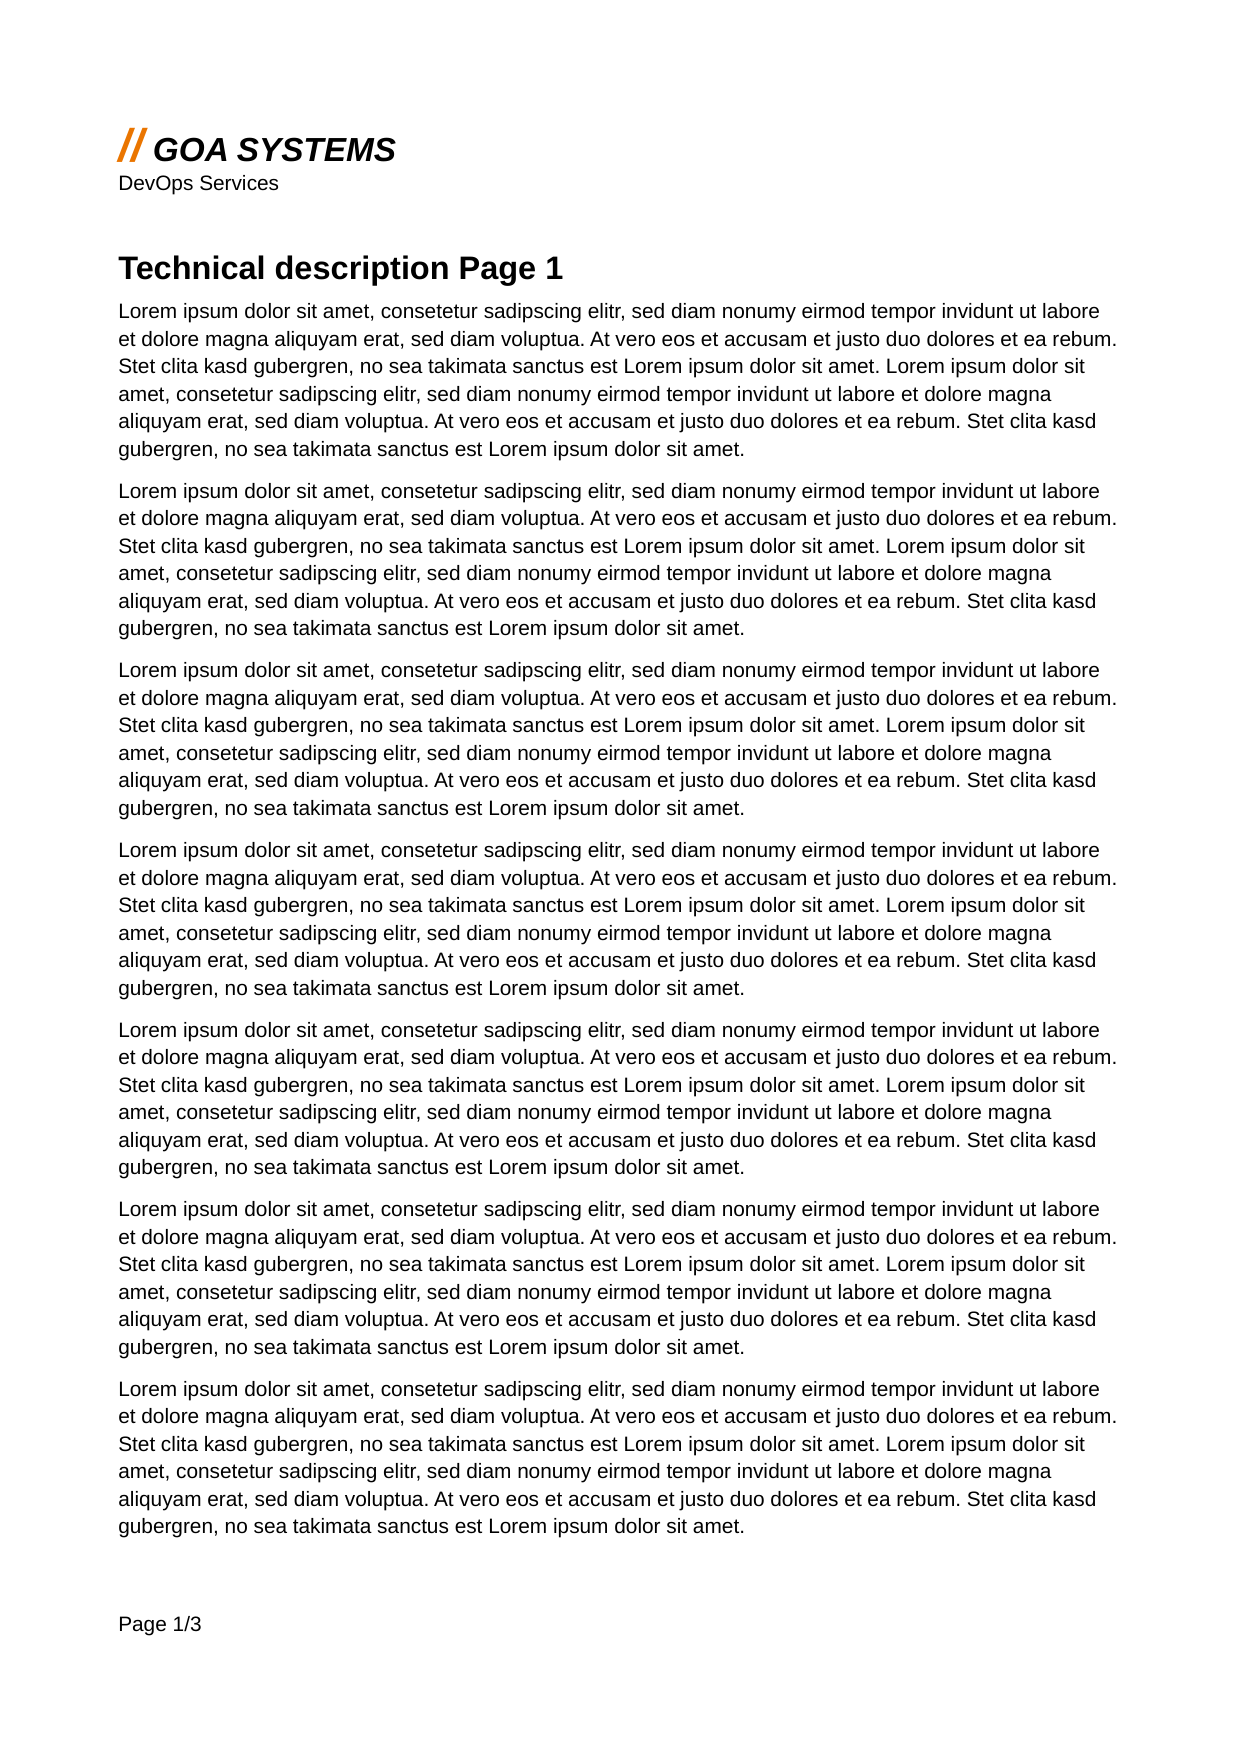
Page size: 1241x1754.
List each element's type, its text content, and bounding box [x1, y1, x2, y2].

text Lorem ipsum dolor sit amet, consetetur sadipscing elitr, sed diam nonumy eirmod tempor invidunt ut labore et dolore magna aliquyam erat, sed diam voluptua. At vero eos et accusam et justo duo dolores et ea rebum. Stet clita kasd gubergren, no sea takimata sanctus est Lorem ipsum dolor sit amet. Lorem ipsum dolor sit amet, consetetur sadipscing elitr, sed diam nonumy eirmod tempor invidunt ut labore et dolore magna aliquyam erat, sed diam voluptua. At vero eos et accusam et justo duo dolores et ea rebum. Stet clita kasd gubergren, no sea takimata sanctus est Lorem ipsum dolor sit amet. [118, 1197, 1122, 1358]
subtitle Technical description Page 1 [118, 249, 1122, 287]
text Lorem ipsum dolor sit amet, consetetur sadipscing elitr, sed diam nonumy eirmod tempor invidunt ut labore et dolore magna aliquyam erat, sed diam voluptua. At vero eos et accusam et justo duo dolores et ea rebum. Stet clita kasd gubergren, no sea takimata sanctus est Lorem ipsum dolor sit amet. Lorem ipsum dolor sit amet, consetetur sadipscing elitr, sed diam nonumy eirmod tempor invidunt ut labore et dolore magna aliquyam erat, sed diam voluptua. At vero eos et accusam et justo duo dolores et ea rebum. Stet clita kasd gubergren, no sea takimata sanctus est Lorem ipsum dolor sit amet. [118, 479, 1122, 640]
text Lorem ipsum dolor sit amet, consetetur sadipscing elitr, sed diam nonumy eirmod tempor invidunt ut labore et dolore magna aliquyam erat, sed diam voluptua. At vero eos et accusam et justo duo dolores et ea rebum. Stet clita kasd gubergren, no sea takimata sanctus est Lorem ipsum dolor sit amet. Lorem ipsum dolor sit amet, consetetur sadipscing elitr, sed diam nonumy eirmod tempor invidunt ut labore et dolore magna aliquyam erat, sed diam voluptua. At vero eos et accusam et justo duo dolores et ea rebum. Stet clita kasd gubergren, no sea takimata sanctus est Lorem ipsum dolor sit amet. [118, 658, 1122, 820]
text Lorem ipsum dolor sit amet, consetetur sadipscing elitr, sed diam nonumy eirmod tempor invidunt ut labore et dolore magna aliquyam erat, sed diam voluptua. At vero eos et accusam et justo duo dolores et ea rebum. Stet clita kasd gubergren, no sea takimata sanctus est Lorem ipsum dolor sit amet. Lorem ipsum dolor sit amet, consetetur sadipscing elitr, sed diam nonumy eirmod tempor invidunt ut labore et dolore magna aliquyam erat, sed diam voluptua. At vero eos et accusam et justo duo dolores et ea rebum. Stet clita kasd gubergren, no sea takimata sanctus est Lorem ipsum dolor sit amet. [118, 838, 1122, 999]
text Lorem ipsum dolor sit amet, consetetur sadipscing elitr, sed diam nonumy eirmod tempor invidunt ut labore et dolore magna aliquyam erat, sed diam voluptua. At vero eos et accusam et justo duo dolores et ea rebum. Stet clita kasd gubergren, no sea takimata sanctus est Lorem ipsum dolor sit amet. Lorem ipsum dolor sit amet, consetetur sadipscing elitr, sed diam nonumy eirmod tempor invidunt ut labore et dolore magna aliquyam erat, sed diam voluptua. At vero eos et accusam et justo duo dolores et ea rebum. Stet clita kasd gubergren, no sea takimata sanctus est Lorem ipsum dolor sit amet. [118, 1017, 1122, 1179]
text Lorem ipsum dolor sit amet, consetetur sadipscing elitr, sed diam nonumy eirmod tempor invidunt ut labore et dolore magna aliquyam erat, sed diam voluptua. At vero eos et accusam et justo duo dolores et ea rebum. Stet clita kasd gubergren, no sea takimata sanctus est Lorem ipsum dolor sit amet. Lorem ipsum dolor sit amet, consetetur sadipscing elitr, sed diam nonumy eirmod tempor invidunt ut labore et dolore magna aliquyam erat, sed diam voluptua. At vero eos et accusam et justo duo dolores et ea rebum. Stet clita kasd gubergren, no sea takimata sanctus est Lorem ipsum dolor sit amet. [118, 299, 1122, 461]
text Lorem ipsum dolor sit amet, consetetur sadipscing elitr, sed diam nonumy eirmod tempor invidunt ut labore et dolore magna aliquyam erat, sed diam voluptua. At vero eos et accusam et justo duo dolores et ea rebum. Stet clita kasd gubergren, no sea takimata sanctus est Lorem ipsum dolor sit amet. Lorem ipsum dolor sit amet, consetetur sadipscing elitr, sed diam nonumy eirmod tempor invidunt ut labore et dolore magna aliquyam erat, sed diam voluptua. At vero eos et accusam et justo duo dolores et ea rebum. Stet clita kasd gubergren, no sea takimata sanctus est Lorem ipsum dolor sit amet. [118, 1377, 1122, 1538]
